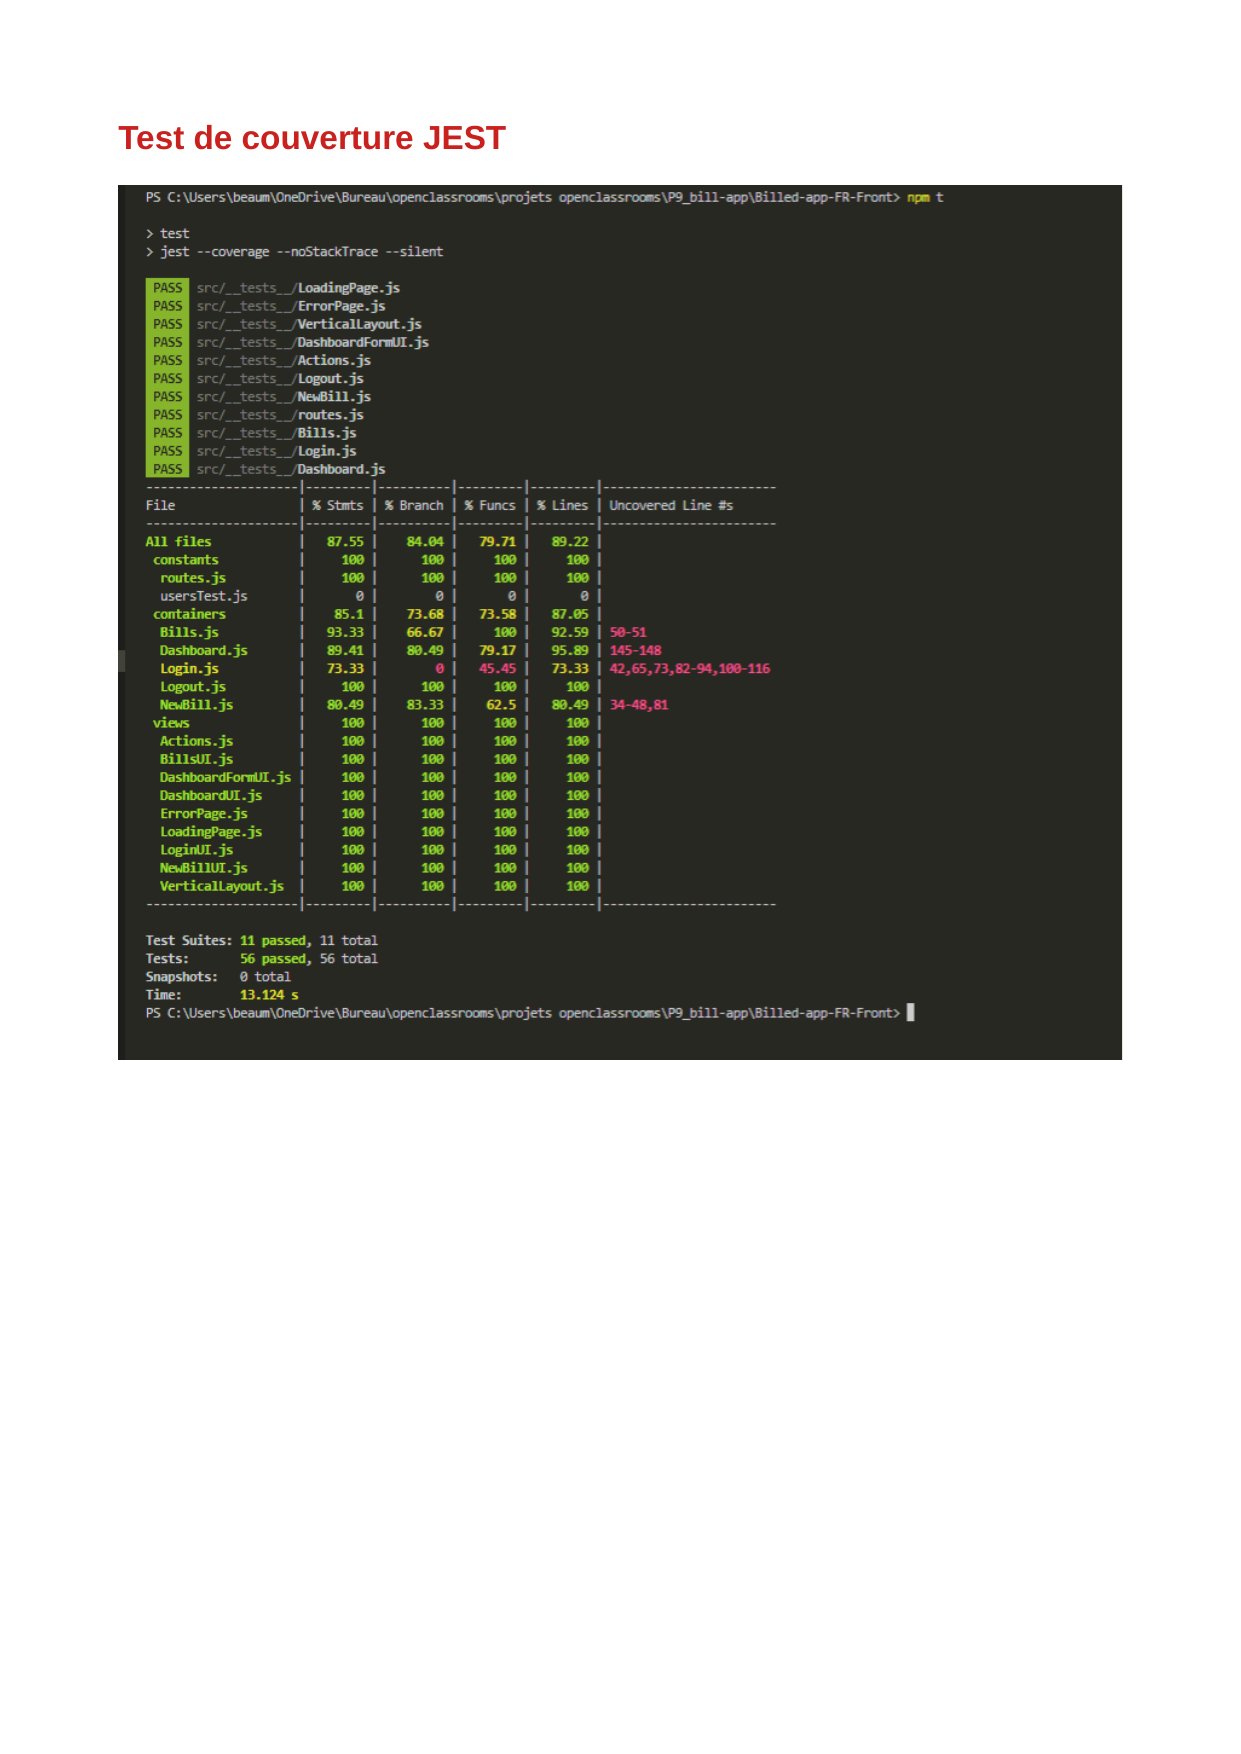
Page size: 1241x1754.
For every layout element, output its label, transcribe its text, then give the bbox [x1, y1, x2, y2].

text Test de couverture JEST [118, 118, 1122, 157]
picture [118, 185, 1123, 1060]
